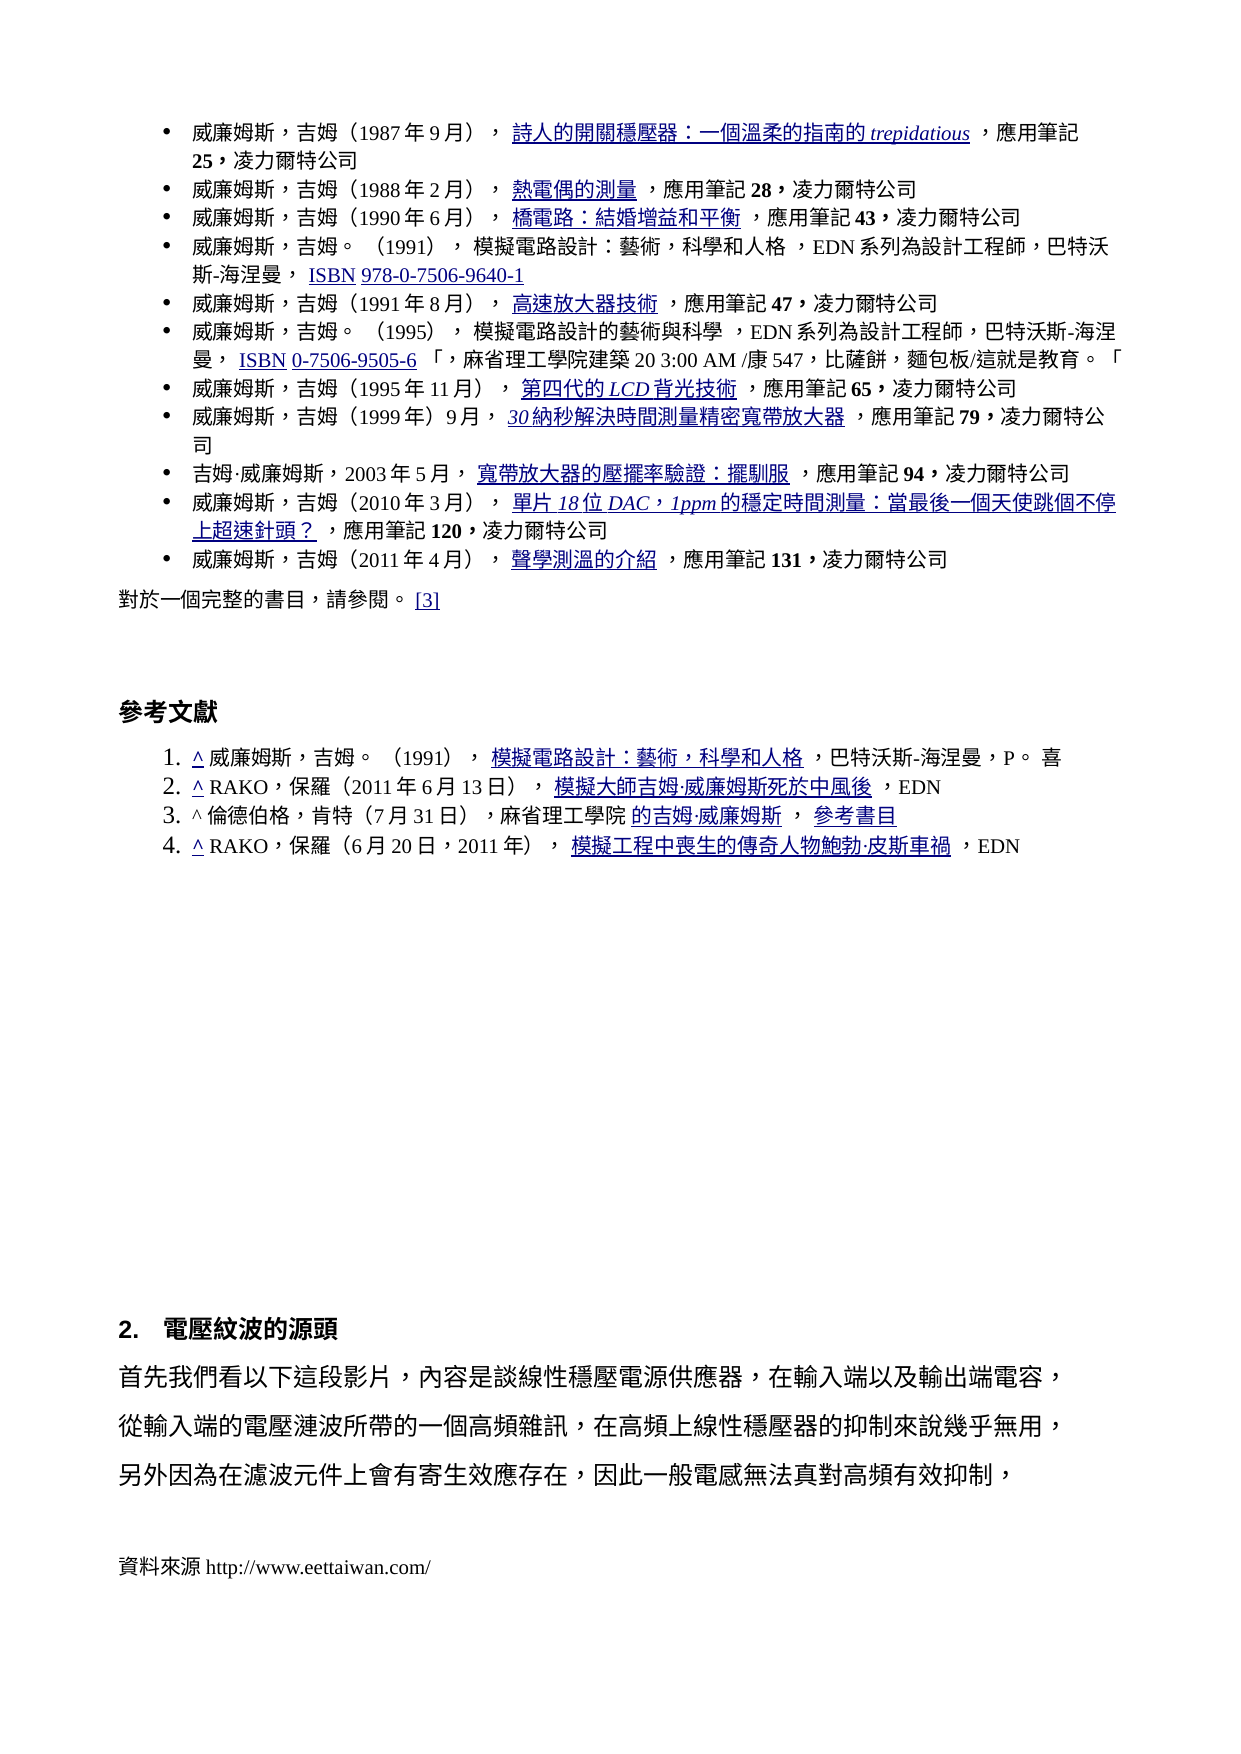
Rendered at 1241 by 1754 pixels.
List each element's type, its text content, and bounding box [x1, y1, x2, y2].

list 威廉姆斯，吉姆（1988年2月）， 熱電偶的測量 ，應用筆記28，凌力爾特公司 [162, 175, 1122, 203]
subtitle 電壓紋波的源頭 [118, 1311, 1122, 1345]
list 吉姆·威廉姆斯，2003年5月， 寬帶放大器的壓擺率驗證：擺馴服 ，應用筆記94，凌力爾特公司 [162, 459, 1122, 488]
list 威廉姆斯，吉姆。 （1991）， 模擬電路設計：藝術，科學和人格 ，EDN系列為設計工程師，巴特沃斯-海涅曼， ISBN 978-0-7506-9640-1 [162, 232, 1122, 289]
list 威廉姆斯，吉姆（1987年9月）， 詩人的開關穩壓器：一個溫柔的指南的trepidatious ，應用筆記25，凌力爾特公司 [162, 118, 1122, 175]
list ^ RAKO，保羅（6月20日，2011年）， 模擬工程中喪生的傳奇人物鮑勃·皮斯車禍 ，EDN [162, 830, 1122, 859]
list ^ 倫德伯格，肯特（7月31日），麻省理工學院 的吉姆·威廉姆斯 ， 參考書目 [162, 801, 1122, 830]
list 威廉姆斯，吉姆（2011年4月）， 聲學測溫的介紹 ，應用筆記131，凌力爾特公司 [162, 545, 1122, 573]
text 資料來源http://www.eettaiwan.com/ [118, 1550, 1122, 1580]
text 從輸入端的電壓漣波所帶的一個高頻雜訊，在高頻上線性穩壓器的抑制來說幾乎無用， [118, 1407, 1122, 1443]
list 威廉姆斯，吉姆（1995年11月）， 第四代的LCD背光技術 ，應用筆記65，凌力爾特公司 [162, 374, 1122, 402]
list 威廉姆斯，吉姆（2010年3月）， 單片18位DAC，1ppm的穩定時間測量：當最後一個天使跳個不停上超速針頭？ ，應用筆記120，凌力爾特公司 [162, 488, 1122, 545]
text 對於一個完整的書目，請參閱。 [3] [118, 586, 1122, 614]
list ^ RAKO，保羅（2011年6月13日）， 模擬大師吉姆·威廉姆斯死於中風後 ，EDN [162, 771, 1122, 801]
list ^ 威廉姆斯，吉姆。 （1991）， 模擬電路設計：藝術，科學和人格 ，巴特沃斯-海涅曼，P。 喜 [162, 742, 1122, 771]
subtitle 參考文獻 [118, 693, 1122, 729]
text 首先我們看以下這段影片，內容是談線性穩壓電源供應器，在輸入端以及輸出端電容， [118, 1358, 1122, 1394]
text 另外因為在濾波元件上會有寄生效應存在，因此一般電感無法真對高頻有效抑制， [118, 1455, 1122, 1492]
list 威廉姆斯，吉姆（1999年）9月， 30納秒解決時間測量精密寬帶放大器 ，應用筆記79，凌力爾特公司 [162, 402, 1122, 459]
list 威廉姆斯，吉姆（1991年8月）， 高速放大器技術 ，應用筆記47，凌力爾特公司 [162, 289, 1122, 317]
list 威廉姆斯，吉姆（1990年6月）， 橋電路：結婚增益和平衡 ，應用筆記43，凌力爾特公司 [162, 203, 1122, 232]
list 威廉姆斯，吉姆。 （1995）， 模擬電路設計的藝術與科學 ，EDN系列為設計工程師，巴特沃斯-海涅曼， ISBN 0-7506-9505-6 「，麻省理工學院建築20 3:00 AM /康547，比薩餅，麵包板/這就是教育。「 [162, 317, 1122, 374]
